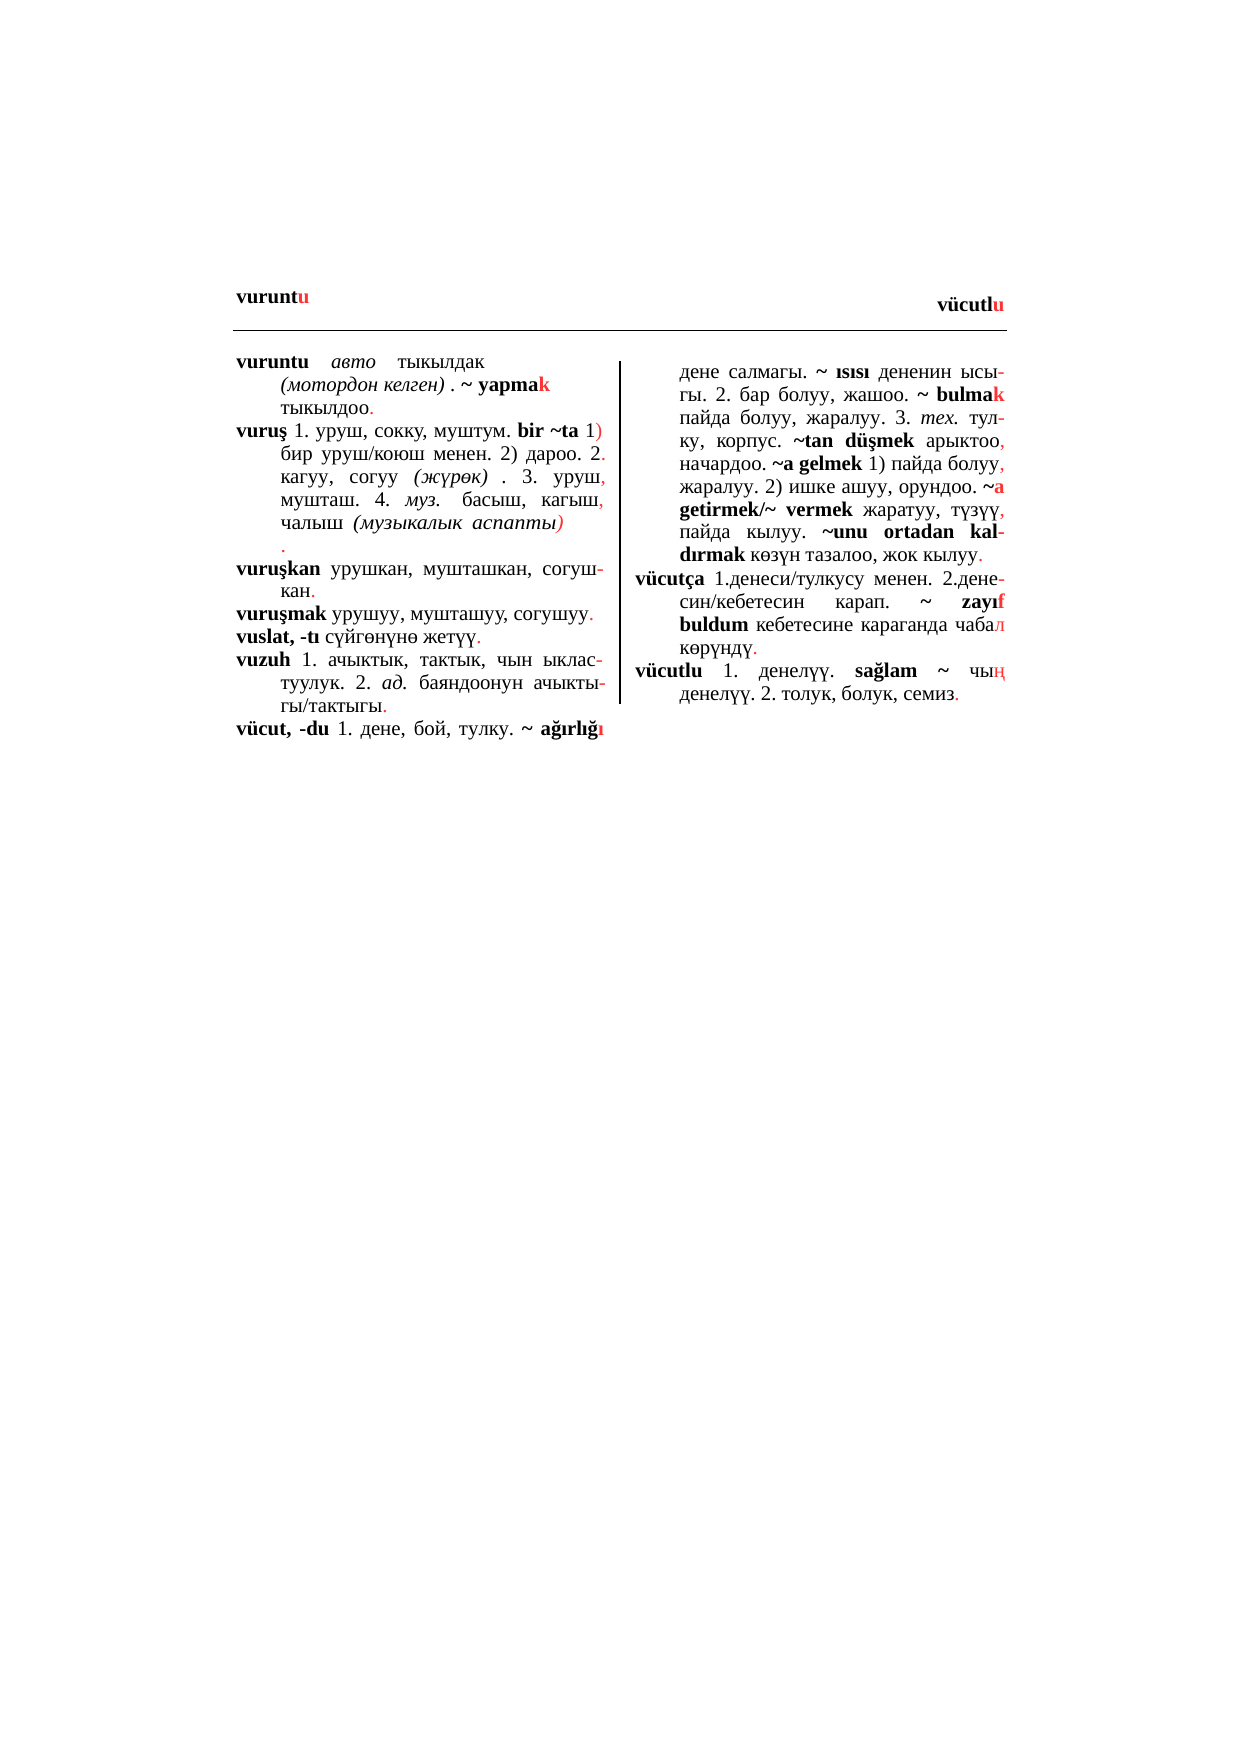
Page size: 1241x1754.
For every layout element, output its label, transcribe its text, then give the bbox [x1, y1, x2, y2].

text vuruntu авто тыкылдак (мотордон келген) . ~ yapmak тыкылдоо. [236, 350, 606, 419]
text vücutça 1.денеси/тулкусу менен. 2.дене- син/кебетесин карап. ~ zayıf buldum кебетесине караганда чабал көрүндү. [635, 566, 1005, 659]
text vücutlu [937, 292, 1065, 316]
text vuruşmak урушуу, мушташуу, согушуу. [236, 602, 606, 625]
text туулук. 2. ад. баяндоонун ачыкты- гы/тактыгы. [280, 671, 606, 717]
text vuslat, -tı сүйгөнүнө жетүү. [236, 625, 606, 648]
text vuruş 1. уруш, сокку, муштум. bir ~ta 1) [236, 419, 606, 442]
text vücut, -du 1. дене, бой, тулку. ~ ağırlığı [236, 717, 606, 740]
text vuruntu [236, 284, 309, 308]
text vuzuh 1. ачыктык, тактык, чын ыклас- [236, 648, 606, 671]
text vücutlu 1. денелүү. sağlam ~ чың денелүү. 2. толук, болук, семиз. [635, 659, 1005, 705]
text чалыш (музыкалык аспапты) . [280, 511, 563, 557]
text бир уруш/коюш менен. 2) дароо. 2. кагуу, согуу (жүрөк) . 3. уруш, мушташ. 4. муз. басыш, кагыш, [280, 442, 606, 511]
text дене салмагы. ~ ısısı дененин ысы- гы. 2. бар болуу, жашоо. ~ bulmak пайда болуу, жаралуу. 3. тех. тул- ку, корпус. ~tan düşmek арыктоо, начардоо. ~a gelmek 1) пайда болуу, жаралуу. 2) ишке ашуу, орундоо. ~a getirmek/~ vermek жаратуу, түзүү, пайда кылуу. ~unu ortadan kal- dırmak көзүн тазалоо, жок кылуу. [679, 359, 1004, 566]
text vuruşkan урушкан, мушташкан, согуш- кан. [236, 557, 606, 602]
